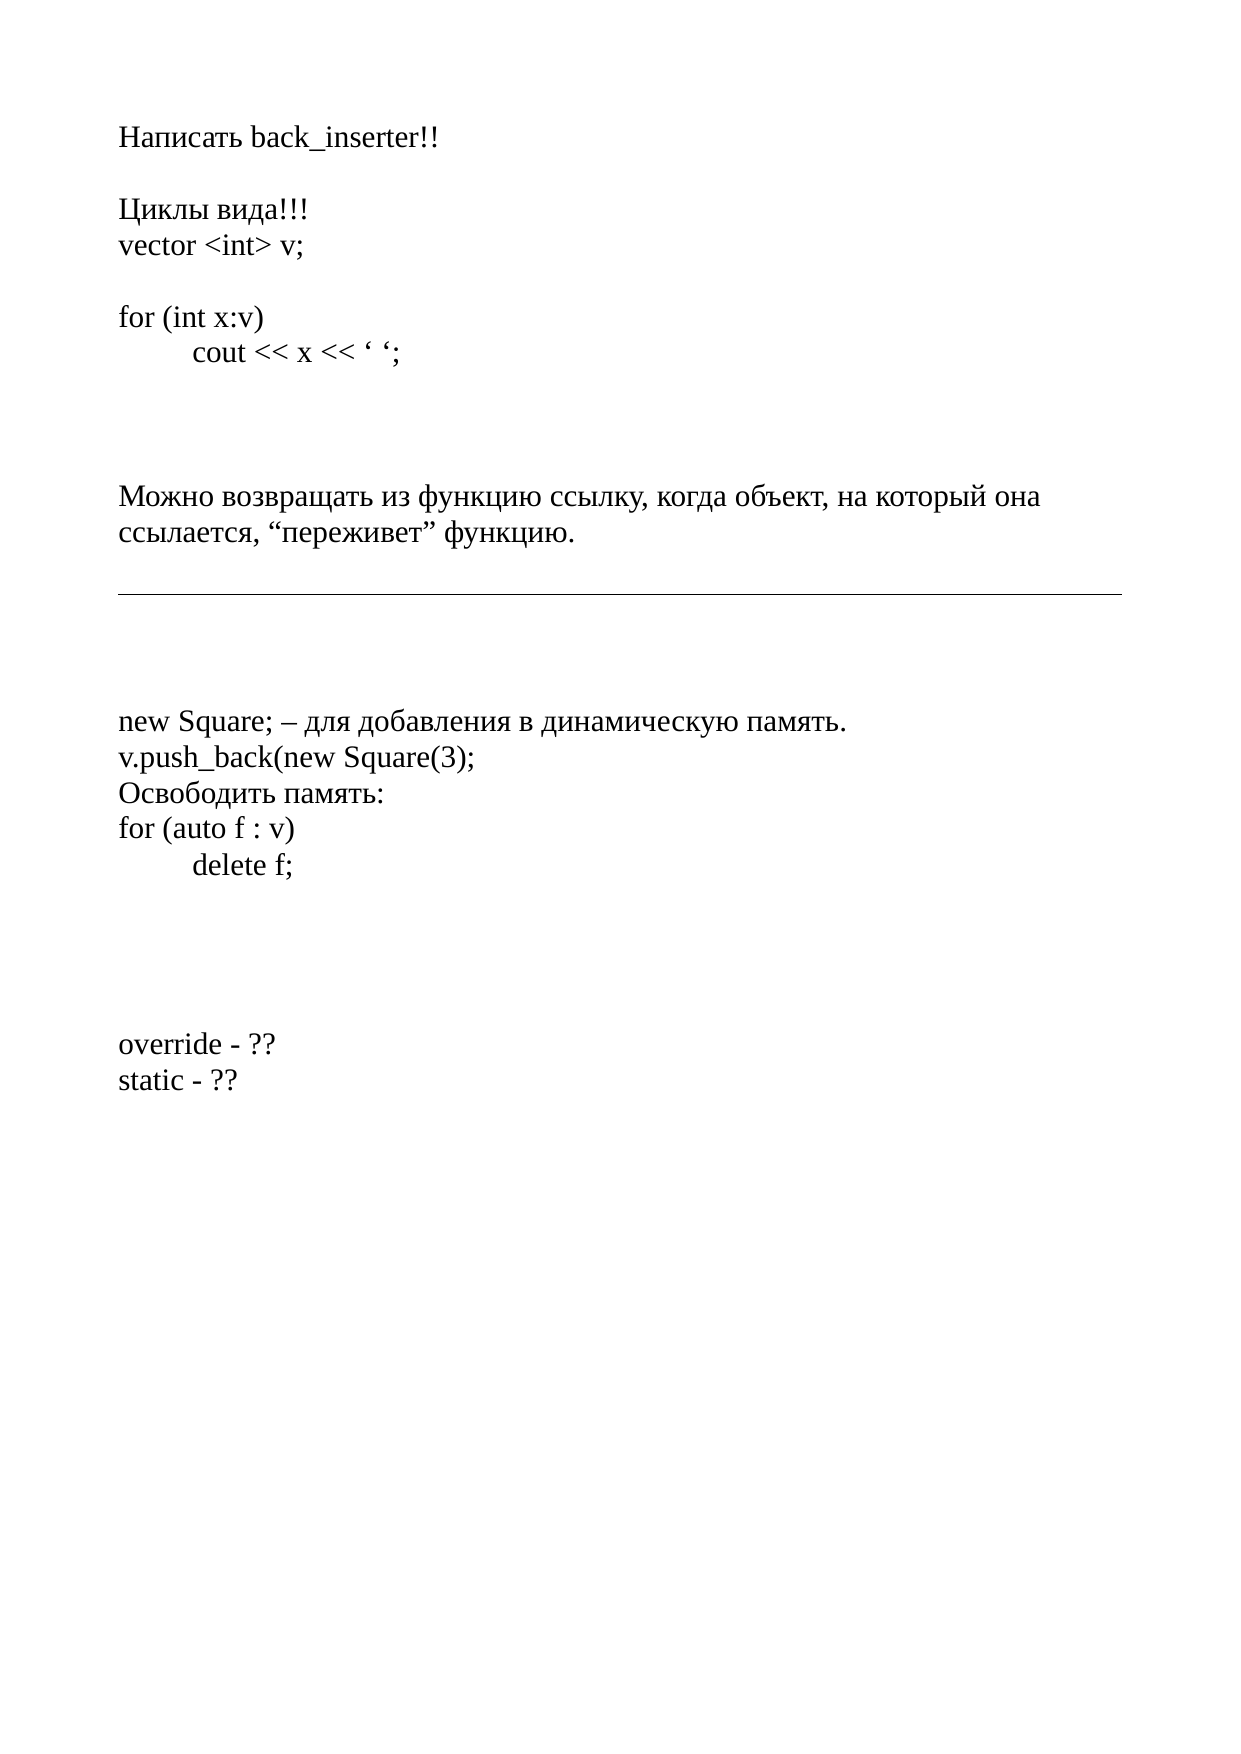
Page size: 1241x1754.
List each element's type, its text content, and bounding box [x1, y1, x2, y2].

text for (auto f : v) [118, 810, 1122, 846]
text Циклы вида!!! vector <int> v; [118, 190, 1122, 262]
text Написать back_inserter!! [118, 118, 1122, 154]
text cout << x << ‘ ‘; [118, 334, 1122, 370]
text Освободить память: [118, 774, 1122, 810]
text static - ?? [118, 1061, 1122, 1097]
text Можно возвращать из функцию ссылку, когда объект, на который она ссылается, “переживет” функцию. [118, 477, 1122, 549]
text for (int x:v) [118, 298, 1122, 334]
text override - ?? [118, 1025, 1122, 1061]
text v.push_back(new Square(3); [118, 738, 1122, 774]
text delete f; [118, 846, 1122, 882]
text new Square; – для добавления в динамическую память. [118, 702, 1122, 738]
